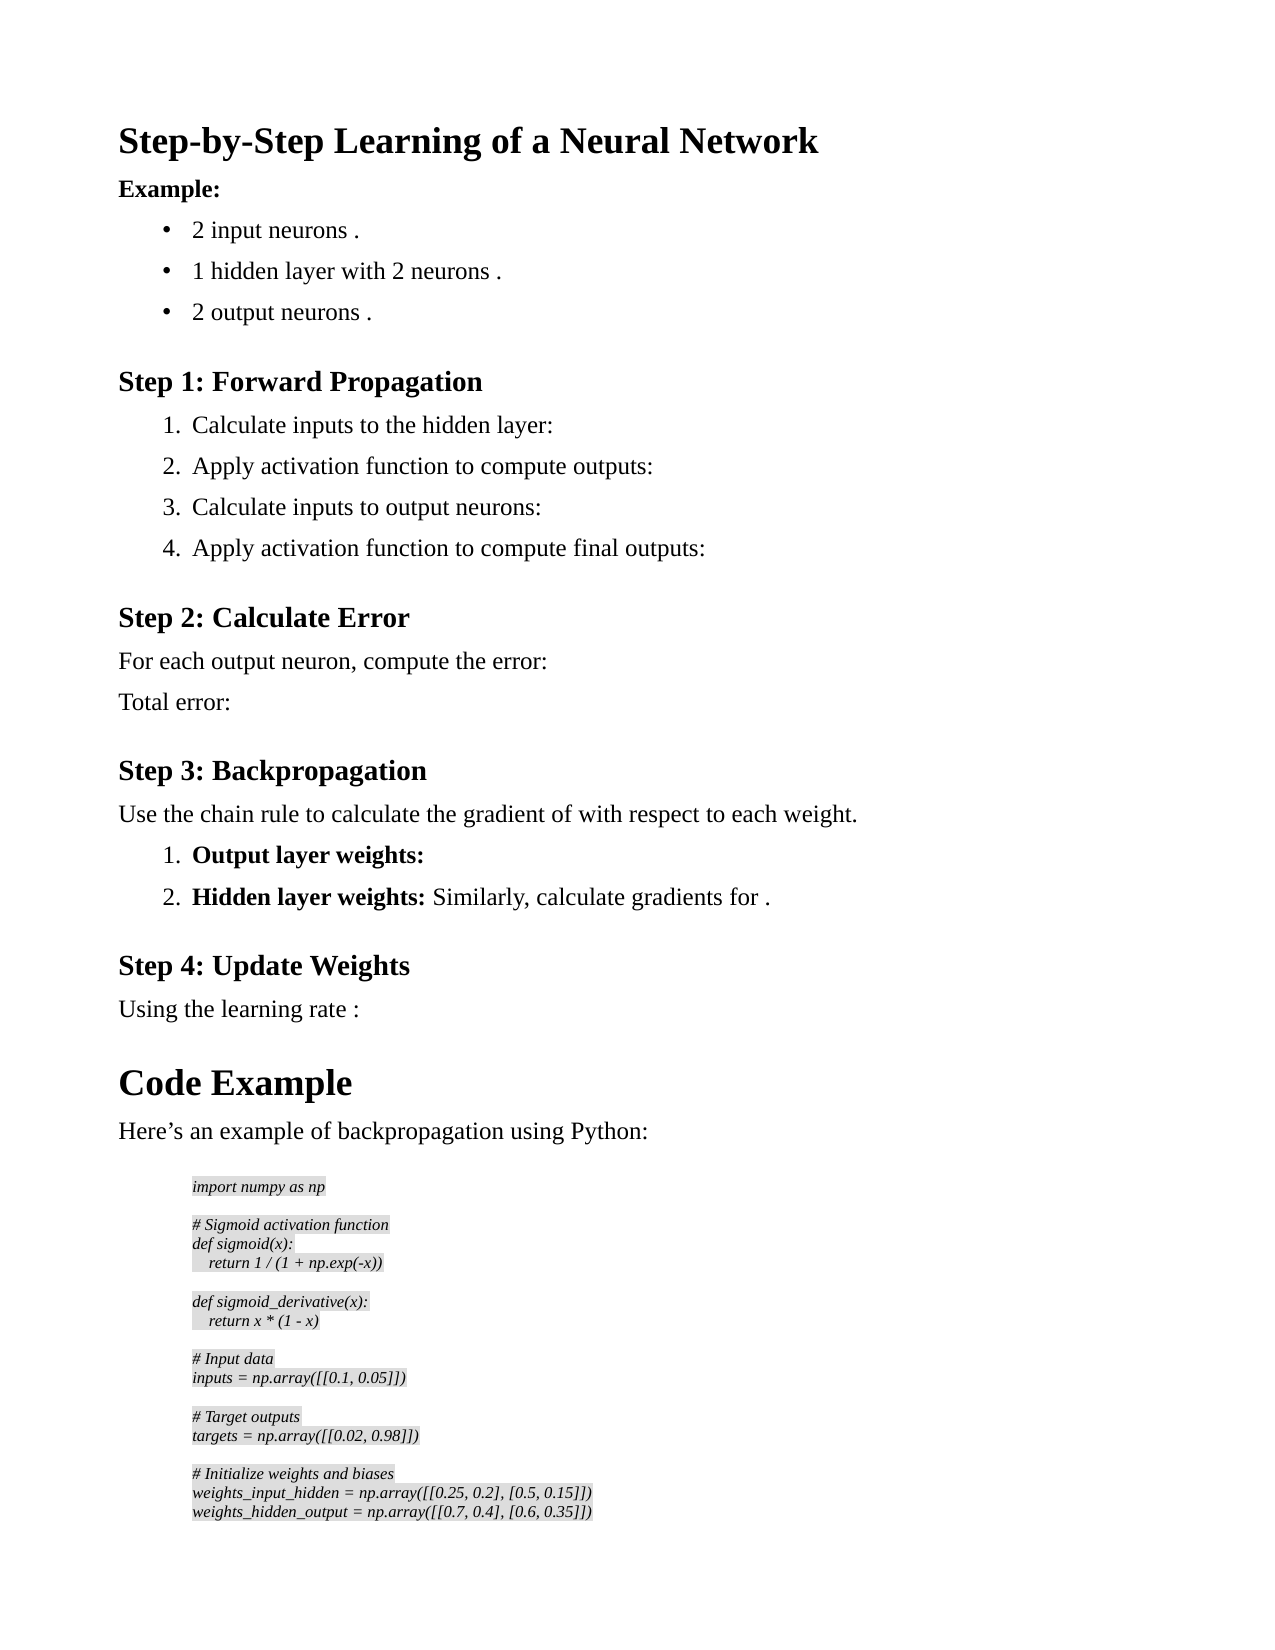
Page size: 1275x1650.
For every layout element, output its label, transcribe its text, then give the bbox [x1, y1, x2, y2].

list Apply activation function to compute outputs: [162, 451, 1157, 480]
subtitle Step 3: Backpropagation [118, 753, 1157, 787]
list Apply activation function to compute final outputs: [162, 533, 1157, 562]
text Use the chain rule to calculate the gradient of with respect to each weight. [118, 799, 1157, 828]
text Total error: [118, 687, 1157, 716]
list Hidden layer weights: Similarly, calculate gradients for . [162, 882, 1157, 911]
list 2 output neurons . [162, 297, 1157, 326]
list Output layer weights: [162, 841, 1157, 869]
subtitle Step 4: Update Weights [118, 948, 1157, 982]
text import numpy as np # Sigmoid activation function def sigmoid(x): return 1 / (1 + np.exp(-x)) def sigmoid_derivative(x): return x * (1 - x) # Input data inputs = np.array([[0.1, 0.05]]) # Target outputs targets = np.array([[0.02, 0.98]]) # Initialize weights and biases weights_input_hidden = np.array([[0.25, 0.2], [0.5, 0.15]]) weights_hidden_output = np.array([[0.7, 0.4], [0.6, 0.35]]) [192, 1176, 1157, 1521]
text For each output neuron, compute the error: [118, 646, 1157, 674]
text Here’s an example of backpropagation using Python: [118, 1116, 1157, 1145]
subtitle Step 1: Forward Propagation [118, 364, 1157, 397]
list Calculate inputs to the hidden layer: [162, 410, 1157, 438]
list 1 hidden layer with 2 neurons . [162, 256, 1157, 285]
list 2 input neurons . [162, 215, 1157, 244]
text Using the learning rate : [118, 994, 1157, 1023]
text Example: [118, 174, 1157, 202]
subtitle Code Example [118, 1060, 1157, 1103]
list Calculate inputs to output neurons: [162, 492, 1157, 521]
subtitle Step 2: Calculate Error [118, 600, 1157, 633]
subtitle Step-by-Step Learning of a Neural Network [118, 118, 1157, 161]
